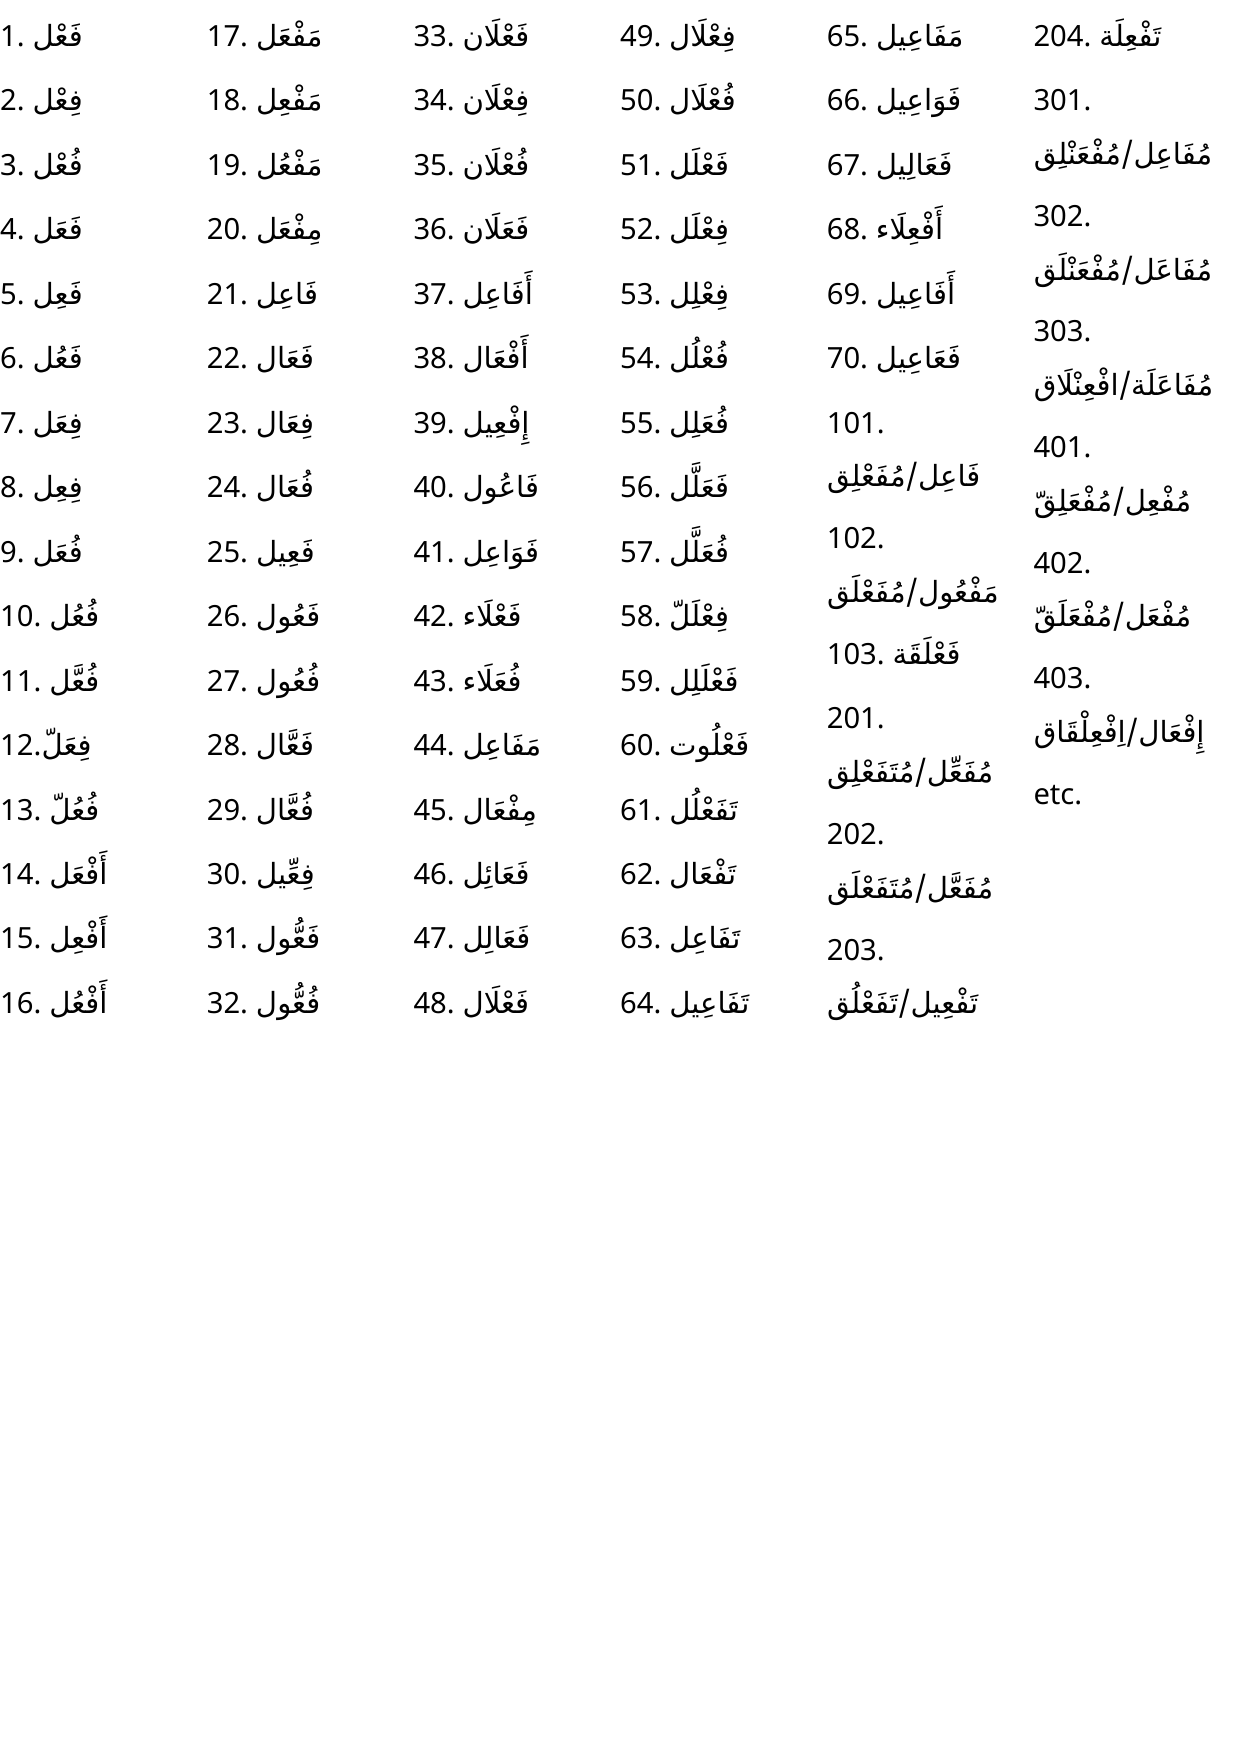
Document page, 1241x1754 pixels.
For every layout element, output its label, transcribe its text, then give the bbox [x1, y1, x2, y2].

text 29. فُعَّال [207, 789, 413, 832]
text 65. مَفَاعِيل [827, 15, 1033, 58]
text 46. فَعَائِل [413, 853, 620, 896]
text 43. فُعَلَاء [413, 660, 620, 703]
text 20. مِفْعَل [207, 208, 413, 251]
text 44. مَفَاعِل [413, 724, 620, 767]
text 102. مَفْعُول/مُفَعْلَق [827, 517, 1033, 614]
text 54. فُعْلُل [620, 337, 827, 380]
text etc. [1033, 773, 1241, 813]
text 203. تَفْعِيل/تَفَعْلُق [827, 929, 1033, 1026]
text 402. مُفْعَل/مُفْعَلَقّ [1033, 542, 1241, 639]
text 24. فُعَال [207, 466, 413, 509]
text 28. فَعَّال [207, 724, 413, 767]
text 70. فَعَاعِيل [827, 337, 1033, 380]
text 6. فَعُل [0, 337, 207, 380]
text 202. مُفَعَّل/مُتَفَعْلَق [827, 813, 1033, 910]
text 51. فَعْلَل [620, 144, 827, 187]
text 27. فُعُول [207, 660, 413, 703]
text 17. مَفْعَل [207, 15, 413, 58]
text 8. فِعِل [0, 466, 207, 509]
text 45. مِفْعَال [413, 789, 620, 832]
text 401. مُفْعِل/مُفْعَلِقّ [1033, 426, 1241, 523]
text 13. فُعُلّ [0, 789, 207, 832]
text 53. فِعْلِل [620, 273, 827, 316]
text 69. أَفَاعِيل [827, 273, 1033, 316]
text 14. أَفْعَل [0, 853, 207, 896]
text 23. فِعَال [207, 402, 413, 445]
text 48. فَعْلَال [413, 982, 620, 1025]
text 21. فَاعِل [207, 273, 413, 316]
text 47. فَعَالِل [413, 918, 620, 961]
text 10. فُعُل [0, 595, 207, 638]
text 49. فِعْلَال [620, 15, 827, 58]
text 50. فُعْلَال [620, 79, 827, 122]
text 33. فَعْلَان [413, 15, 620, 58]
text 22. فَعَال [207, 337, 413, 380]
text 36. فَعَلَان [413, 208, 620, 251]
text 303. مُفَاعَلَة/افْعِنْلَاق [1033, 311, 1241, 407]
text 201. مُفَعِّل/مُتَفَعْلِق [827, 698, 1033, 794]
text 38. أَفْعَال [413, 337, 620, 380]
text 30. فِعِّيل [207, 853, 413, 896]
text 34. فِعْلَان [413, 79, 620, 122]
text 18. مَفْعِل [207, 79, 413, 122]
text 9. فُعَل [0, 531, 207, 574]
text 16. أَفْعُل [0, 982, 207, 1025]
text 5. فَعِل [0, 273, 207, 316]
text 35. فُعْلَان [413, 144, 620, 187]
text 101. فَاعِل/مُفَعْلِق [827, 402, 1033, 498]
text 301. مُفَاعِل/مُفْعَنْلِق [1033, 79, 1241, 176]
text 19. مَفْعُل [207, 144, 413, 187]
text 1. فَعْل [0, 15, 207, 58]
text 12.فِعَلّ [0, 724, 207, 767]
text 64. تَفَاعِيل [620, 982, 827, 1025]
text 63. تَفَاعِل [620, 918, 827, 961]
text 26. فَعُول [207, 595, 413, 638]
text 61. تَفَعْلُل [620, 789, 827, 832]
text 56. فَعَلَّل [620, 466, 827, 509]
text 52. فِعْلَل [620, 208, 827, 251]
text 59. فَعْلَلِل [620, 660, 827, 703]
text 25. فَعِيل [207, 531, 413, 574]
text 204. تَفْعِلَة [1033, 15, 1241, 58]
text 41. فَوَاعِل [413, 531, 620, 574]
text 15. أَفْعِل [0, 918, 207, 961]
text 37. أَفَاعِل [413, 273, 620, 316]
text 31. فَعُّول [207, 918, 413, 961]
text 403. إِفْعَال/اِفْعِلْقَاق [1033, 658, 1241, 754]
text 57. فُعَلَّل [620, 531, 827, 574]
text 2. فِعْل [0, 79, 207, 122]
text 11. فُعَّل [0, 660, 207, 703]
text 4. فَعَل [0, 208, 207, 251]
text 32. فُعُّول [207, 982, 413, 1025]
text 55. فُعَلِل [620, 402, 827, 445]
text 58. فِعْلَلّ [620, 595, 827, 638]
text 40. فَاعُول [413, 466, 620, 509]
text 60. فَعْلُوت [620, 724, 827, 767]
text 302. مُفَاعَل/مُفْعَنْلَق [1033, 195, 1241, 292]
text 62. تَفْعَال [620, 853, 827, 896]
text 103. فَعْلَقَة [827, 633, 1033, 676]
text 42. فَعْلَاء [413, 595, 620, 638]
text 68. أَفْعِلَاء [827, 208, 1033, 251]
text 7. فِعَل [0, 402, 207, 445]
text 3. فُعْل [0, 144, 207, 187]
text 67. فَعَالِيل [827, 144, 1033, 187]
text 39. إِفْعِيل [413, 402, 620, 445]
text 66. فَوَاعِيل [827, 79, 1033, 122]
